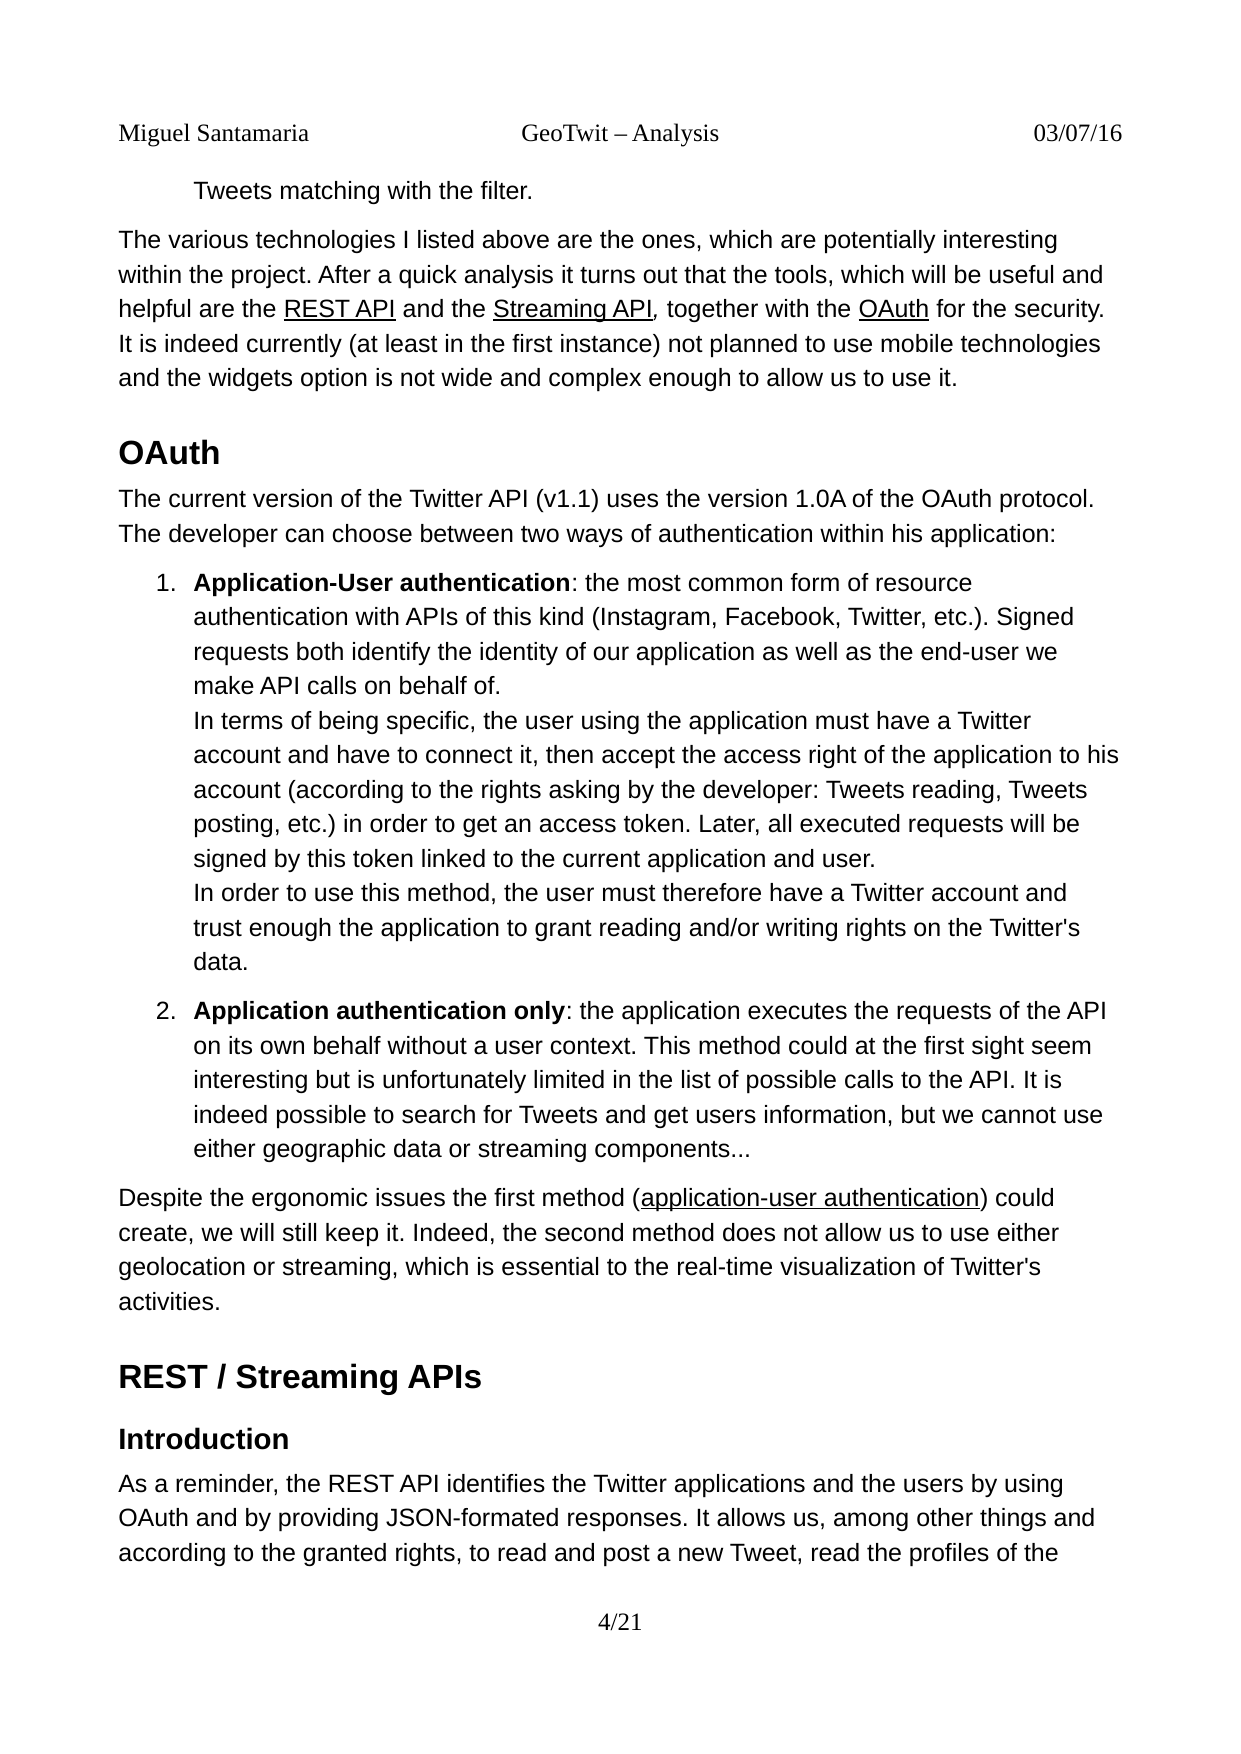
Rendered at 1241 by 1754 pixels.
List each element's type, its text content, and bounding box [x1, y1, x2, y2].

subtitle REST / Streaming APIs [118, 1357, 1122, 1395]
subtitle Introduction [118, 1422, 1122, 1456]
subtitle OAuth [118, 433, 1122, 472]
list Application authentication only: the application executes the requests of the API on its own behalf without a user context. This method could at the first sight seem interesting but is unfortunately limited in the list of possible calls to the API. It is indeed possible to search for Tweets and get users information, but we cannot use either geographic data or streaming components... [156, 996, 1122, 1163]
text The current version of the Twitter API (v1.1) uses the version 1.0A of the OAuth protocol. The developer can choose between two ways of authentication within his application: [118, 484, 1122, 548]
list Application-User authentication: the most common form of resource authentication with APIs of this kind (Instagram, Facebook, Twitter, etc.). Signed requests both identify the identity of our application as well as the end-user we make API calls on behalf of. In terms of being specific, the user using the application must have a Twitter account and have to connect it, then accept the access right of the application to his account (according to the rights asking by the developer: Tweets reading, Tweets posting, etc.) in order to get an access token. Later, all executed requests will be signed by this token linked to the current application and user. In order to use this method, the user must therefore have a Twitter account and trust enough the application to grant reading and/or writing rights on the Twitter's data. [156, 568, 1122, 976]
list Tweets matching with the filter. [156, 176, 1122, 205]
text As a reminder, the REST API identifies the Twitter applications and the users by using OAuth and by providing JSON-formated responses. It allows us, among other things and according to the granted rights, to read and post a new Tweet, read the profiles of the [118, 1468, 1122, 1566]
text The various technologies I listed above are the ones, which are potentially interesting within the project. After a quick analysis it turns out that the tools, which will be useful and helpful are the REST API and the Streaming API, together with the OAuth for the security. It is indeed currently (at least in the first instance) not planned to use mobile technologies and the widgets option is not wide and complex enough to allow us to use it. [118, 225, 1122, 392]
text Despite the ergonomic issues the first method (application-user authentication) could create, we will still keep it. Indeed, the second method does not allow us to use either geolocation or streaming, which is essential to the real-time visualization of Twitter's activities. [118, 1183, 1122, 1315]
